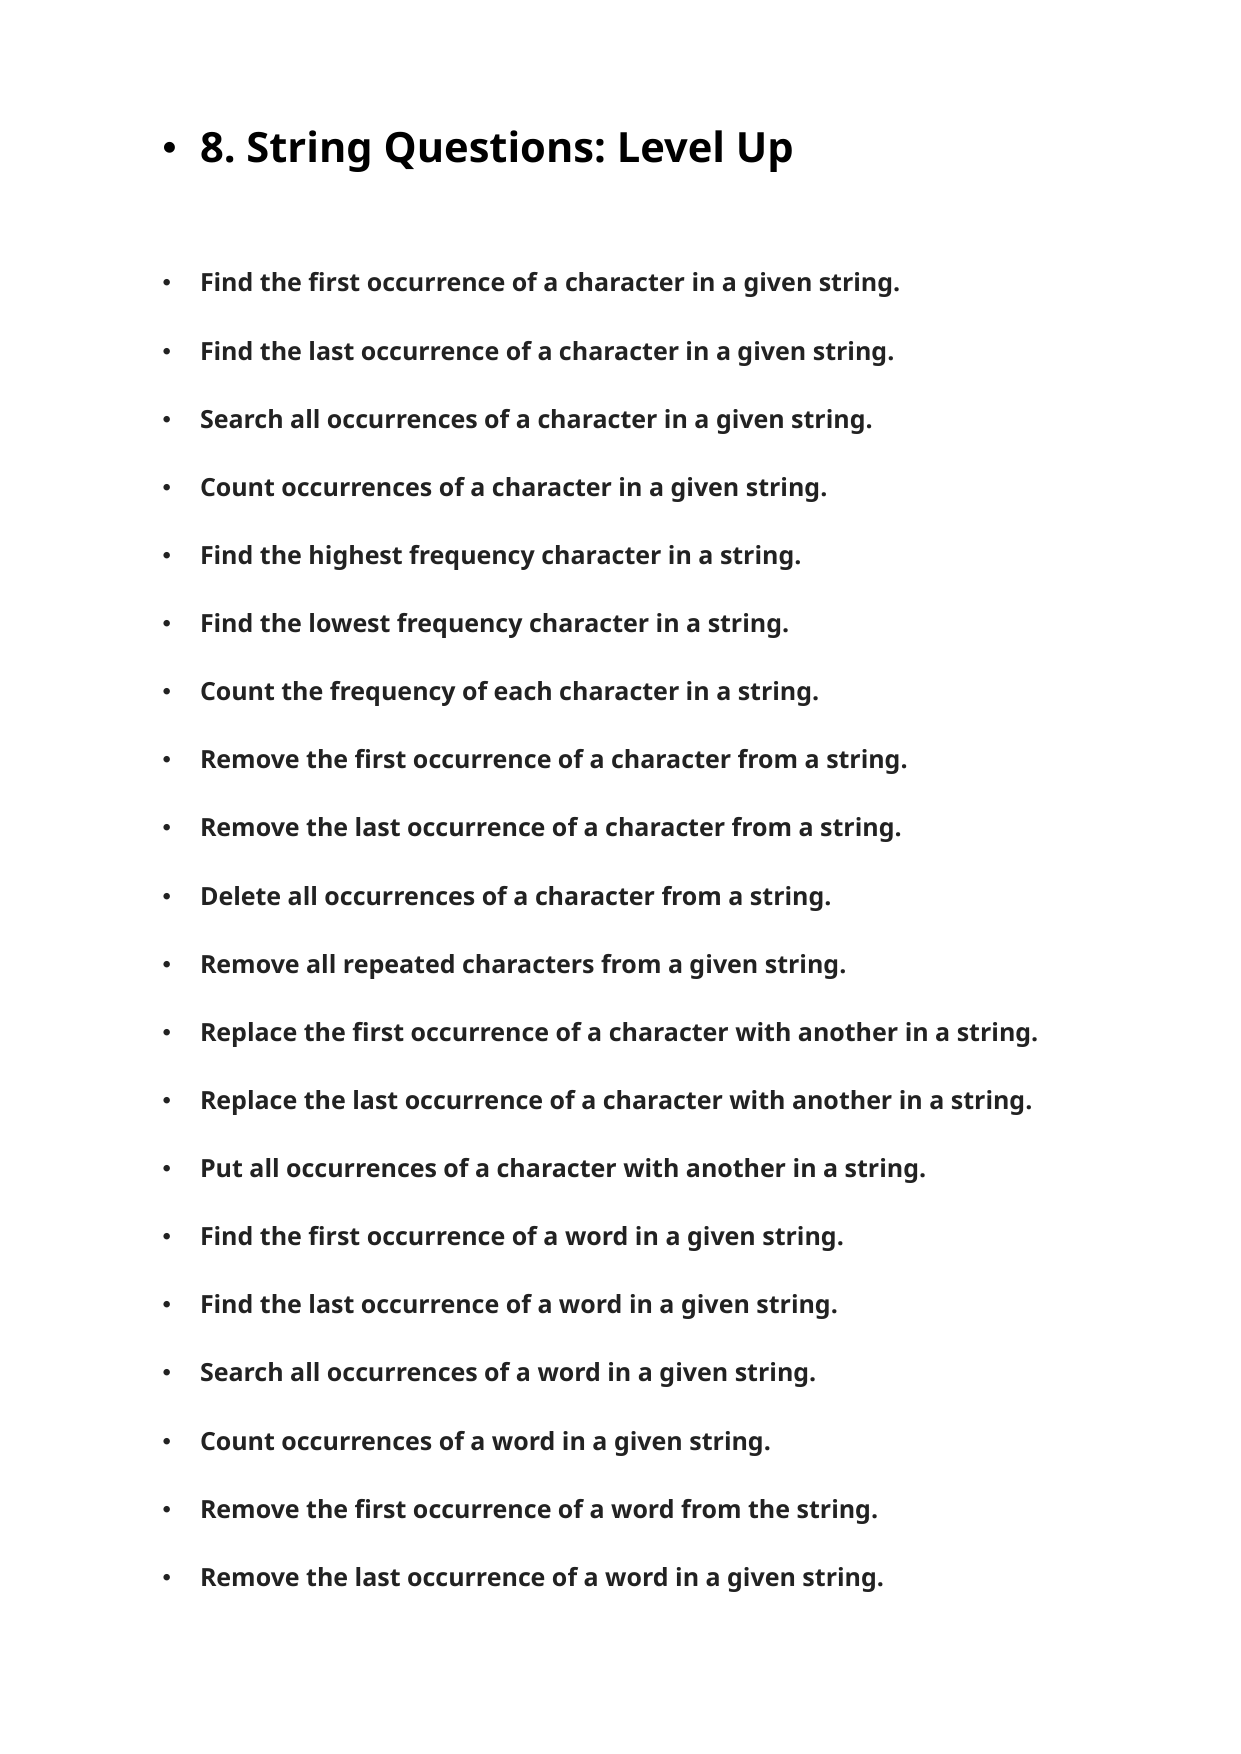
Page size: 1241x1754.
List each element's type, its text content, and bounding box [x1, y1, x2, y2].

list Find the highest frequency character in a string. [162, 537, 1122, 572]
list Replace the first occurrence of a character with another in a string. [162, 1014, 1122, 1048]
list Remove the last occurrence of a character from a string. [162, 810, 1122, 844]
list Find the last occurrence of a word in a given string. [162, 1287, 1122, 1321]
list Put all occurrences of a character with another in a string. [162, 1151, 1122, 1185]
list Find the first occurrence of a word in a given string. [162, 1219, 1122, 1253]
list Remove the last occurrence of a word in a given string. [162, 1559, 1122, 1593]
list Count occurrences of a word in a given string. [162, 1423, 1122, 1457]
list Delete all occurrences of a character from a string. [162, 878, 1122, 912]
subtitle 8. String Questions: Level Up [162, 118, 1122, 175]
list Remove the first occurrence of a word from the string. [162, 1491, 1122, 1525]
list Search all occurrences of a character in a given string. [162, 401, 1122, 435]
list Replace the last occurrence of a character with another in a string. [162, 1082, 1122, 1117]
list Find the first occurrence of a character in a given string. [162, 265, 1122, 299]
list Count occurrences of a character in a given string. [162, 469, 1122, 503]
list Find the last occurrence of a character in a given string. [162, 333, 1122, 367]
list Find the lowest frequency character in a string. [162, 606, 1122, 640]
list Search all occurrences of a word in a given string. [162, 1355, 1122, 1389]
list Remove all repeated characters from a given string. [162, 946, 1122, 980]
list Remove the first occurrence of a character from a string. [162, 742, 1122, 776]
list Count the frequency of each character in a string. [162, 674, 1122, 708]
